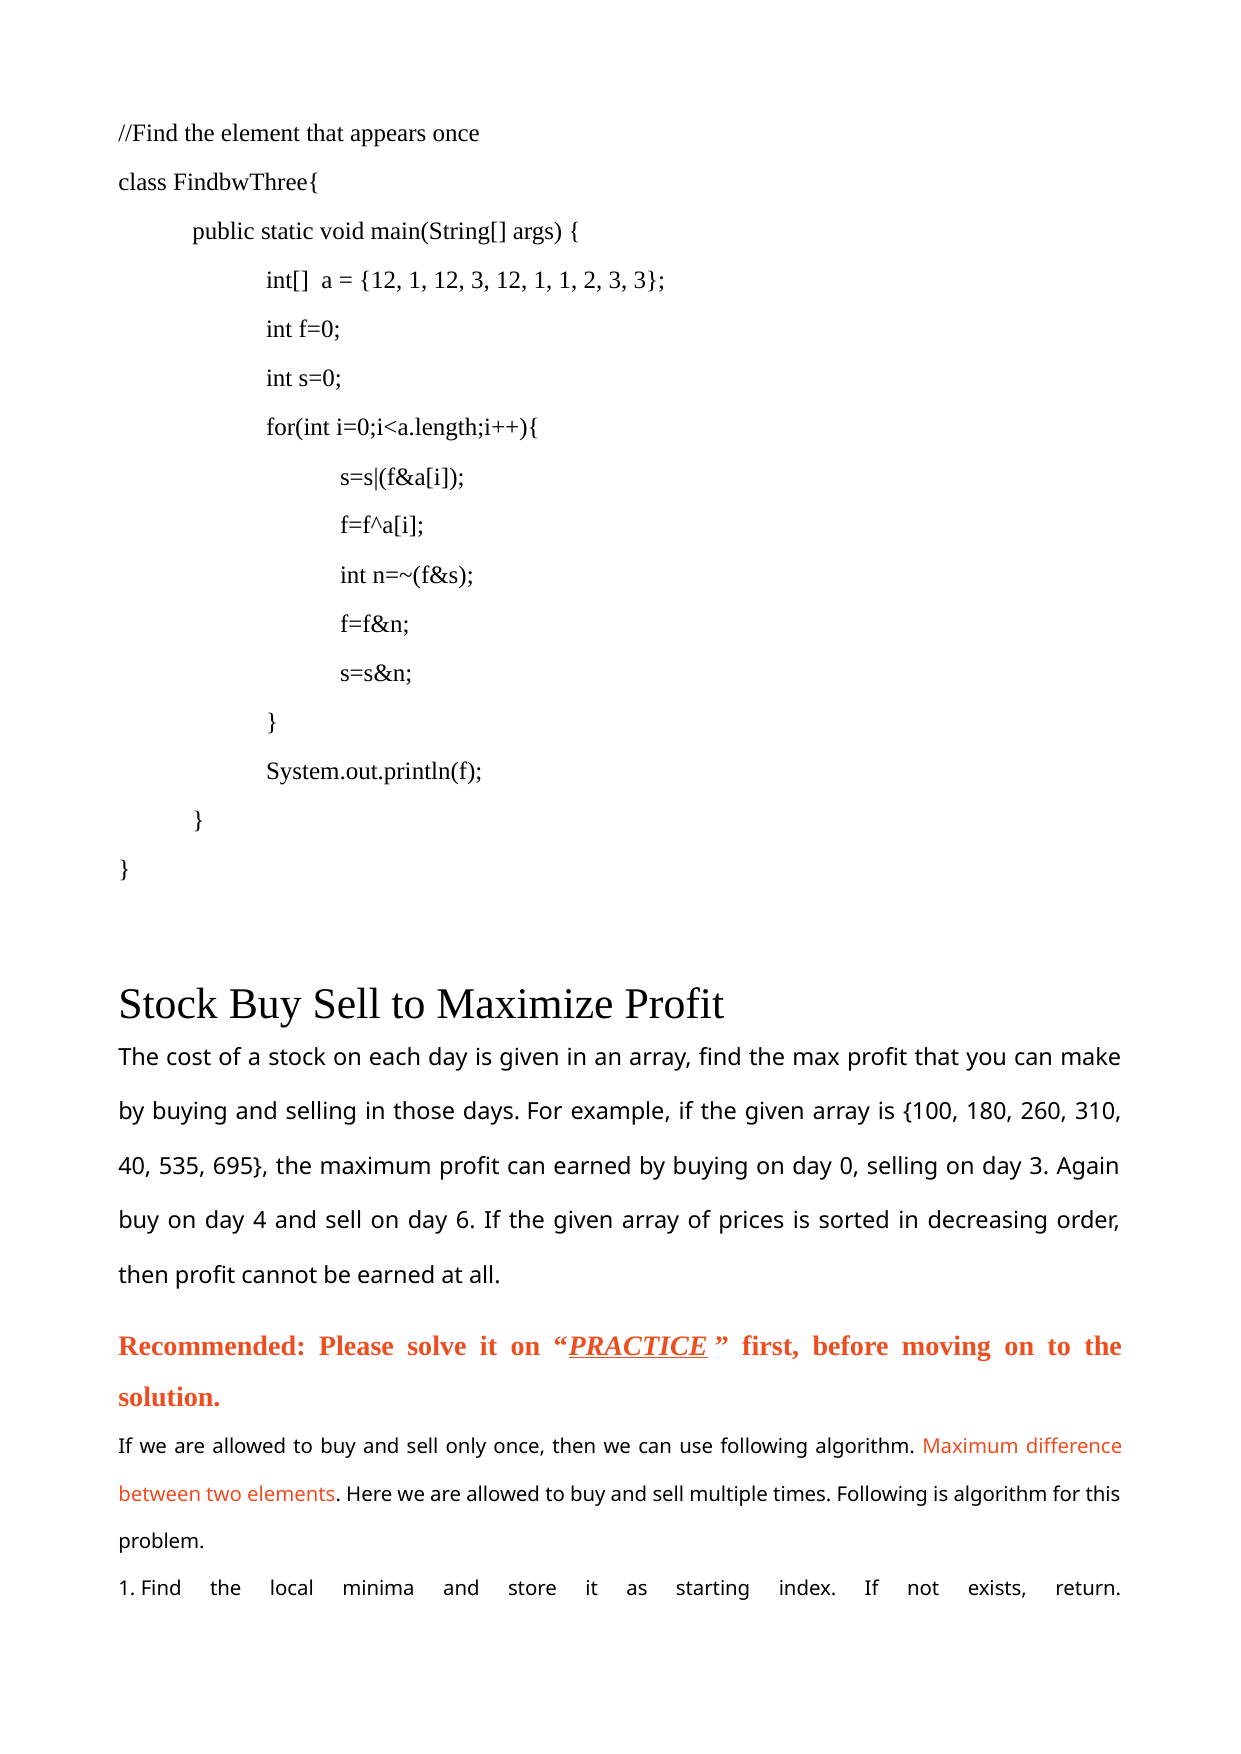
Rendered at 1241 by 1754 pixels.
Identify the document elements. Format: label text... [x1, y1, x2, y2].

text //Find the element that appears once [118, 118, 1122, 147]
text f=f^a[i]; [118, 511, 1122, 539]
text The cost of a stock on each day is given in an array, find the max profit that you can make by buying and selling in those days. For example, if the given array is {100, 180, 260, 310, 40, 535, 695}, the maximum profit can earned by buying on day 0, selling on day 3. Again buy on day 4 and sell on day 6. If the given array of prices is sorted in decreasing order, then profit cannot be earned at all. [118, 1040, 1122, 1290]
text int n=~(f&s); [118, 560, 1122, 588]
text } [118, 805, 1122, 834]
text } [118, 707, 1122, 736]
text int f=0; [118, 314, 1122, 343]
text s=s&n; [118, 658, 1122, 687]
text public static void main(String[] args) { [118, 216, 1122, 245]
text int[] a = {12, 1, 12, 3, 12, 1, 1, 2, 3, 3}; [118, 265, 1122, 294]
text If we are allowed to buy and sell only once, then we can use following algorithm. Maximum difference between two elements. Here we are allowed to buy and sell multiple times. Following is algorithm for this problem. 1. Find the local minima and store it as starting index. If not exists, return. [118, 1432, 1122, 1602]
subtitle Recommended: Please solve it on “PRACTICE ” first, before moving on to the solution. [118, 1328, 1122, 1413]
text System.out.println(f); [118, 756, 1122, 785]
text } [118, 854, 1122, 883]
subtitle Stock Buy Sell to Maximize Profit [118, 977, 1122, 1027]
text int s=0; [118, 363, 1122, 392]
text class FindbwThree{ [118, 167, 1122, 196]
text f=f&n; [118, 609, 1122, 637]
text for(int i=0;i<a.length;i++){ [118, 412, 1122, 441]
text s=s|(f&a[i]); [118, 462, 1122, 490]
